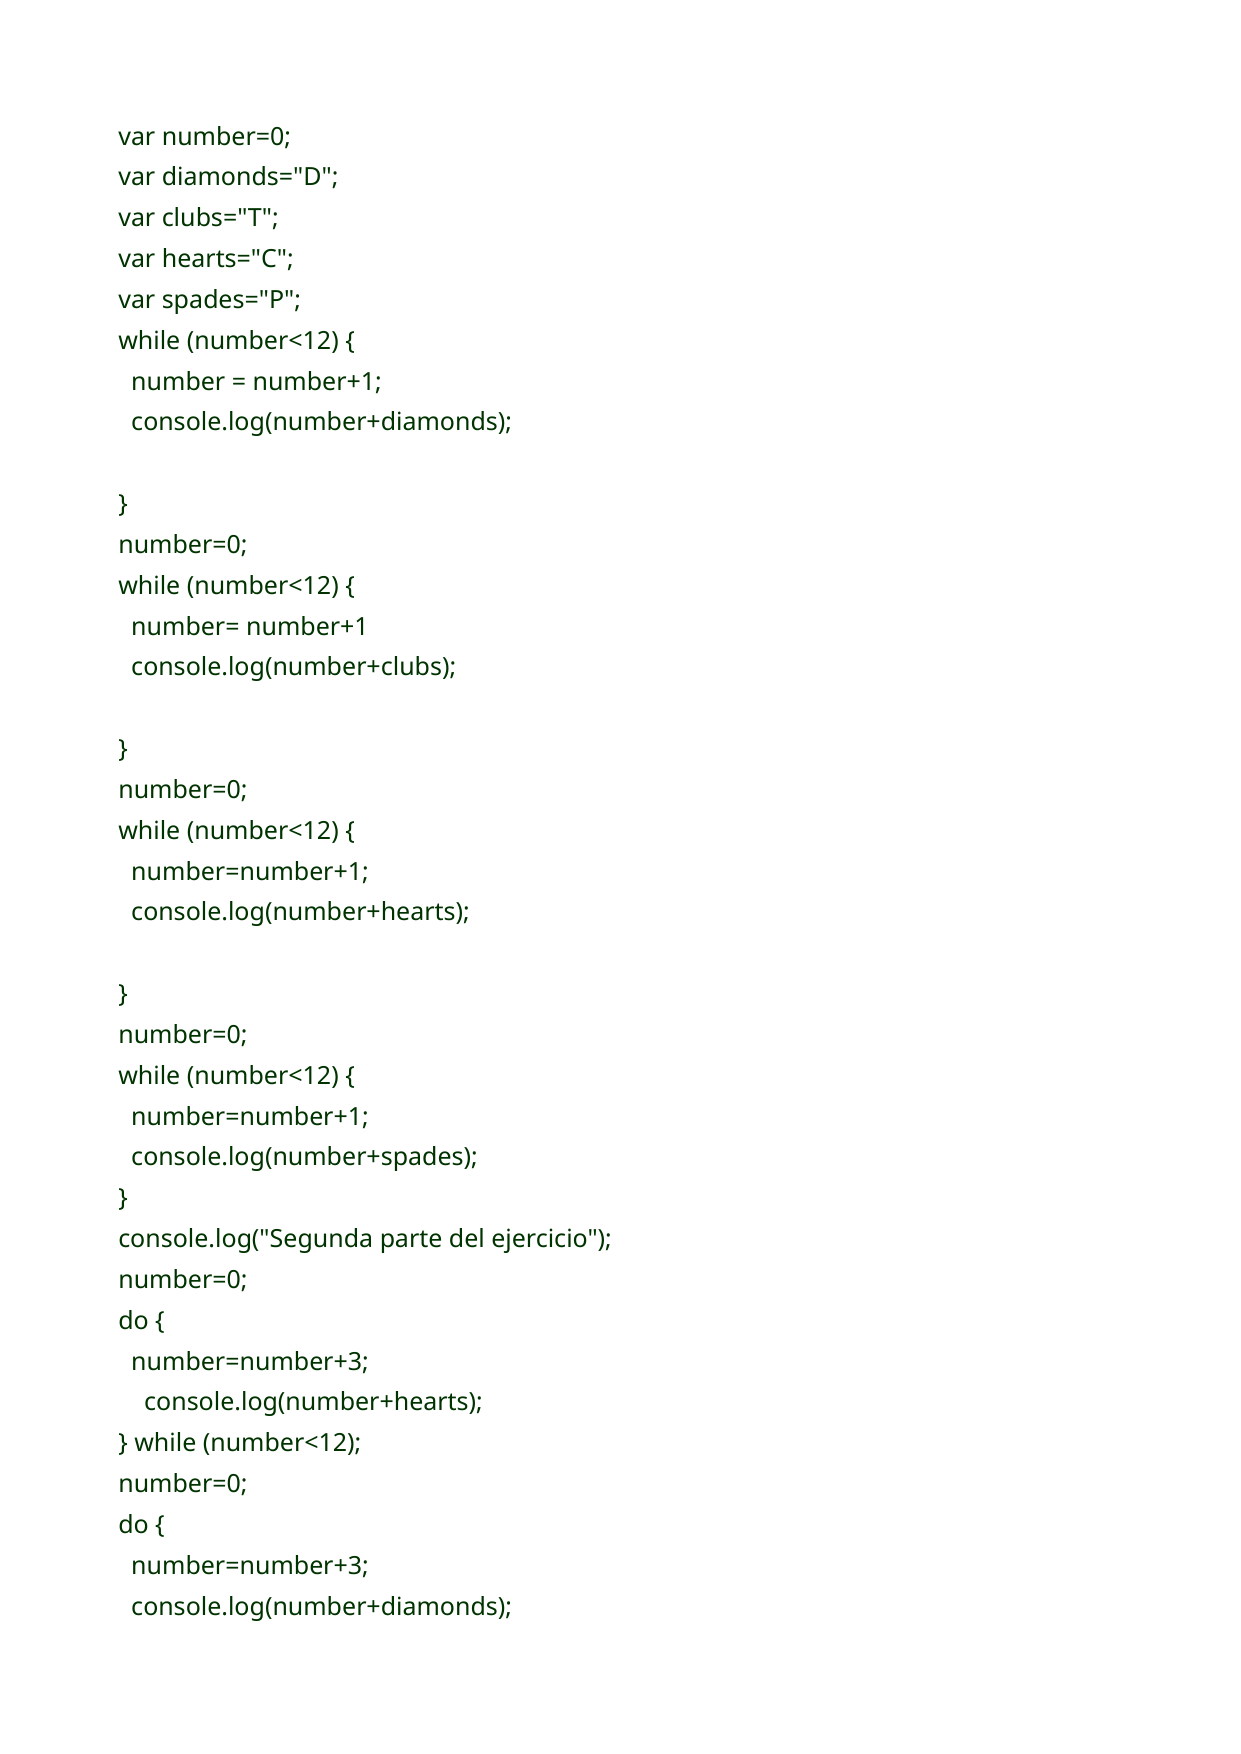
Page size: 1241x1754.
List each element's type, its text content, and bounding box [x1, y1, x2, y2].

text number=number+1; [118, 1098, 1122, 1132]
text while (number<12) { [118, 567, 1122, 601]
text number=0; [118, 771, 1122, 806]
text number=0; [118, 526, 1122, 561]
text console.log(number+clubs); [118, 649, 1122, 683]
text do { [118, 1506, 1122, 1541]
text } [118, 486, 1122, 520]
text console.log(number+spades); [118, 1139, 1122, 1173]
text var diamonds="D"; [118, 159, 1122, 193]
text number=number+1; [118, 853, 1122, 887]
text } while (number<12); [118, 1425, 1122, 1459]
text console.log(number+diamonds); [118, 1588, 1122, 1622]
text var clubs="T"; [118, 200, 1122, 234]
text while (number<12) { [118, 1057, 1122, 1091]
text number=number+3; [118, 1547, 1122, 1581]
text number=0; [118, 1466, 1122, 1500]
text number = number+1; [118, 363, 1122, 397]
text console.log(number+hearts); [118, 894, 1122, 928]
text console.log("Segunda parte del ejercicio"); [118, 1221, 1122, 1255]
text console.log(number+diamonds); [118, 404, 1122, 438]
text var spades="P"; [118, 281, 1122, 316]
text var number=0; [118, 118, 1122, 152]
text while (number<12) { [118, 322, 1122, 356]
text console.log(number+hearts); [118, 1384, 1122, 1418]
text number= number+1 [118, 608, 1122, 642]
text } [118, 731, 1122, 765]
text do { [118, 1302, 1122, 1336]
text number=0; [118, 1261, 1122, 1296]
text while (number<12) { [118, 812, 1122, 846]
text number=number+3; [118, 1343, 1122, 1377]
text } [118, 1180, 1122, 1214]
text number=0; [118, 1016, 1122, 1051]
text var hearts="C"; [118, 241, 1122, 275]
text } [118, 976, 1122, 1010]
